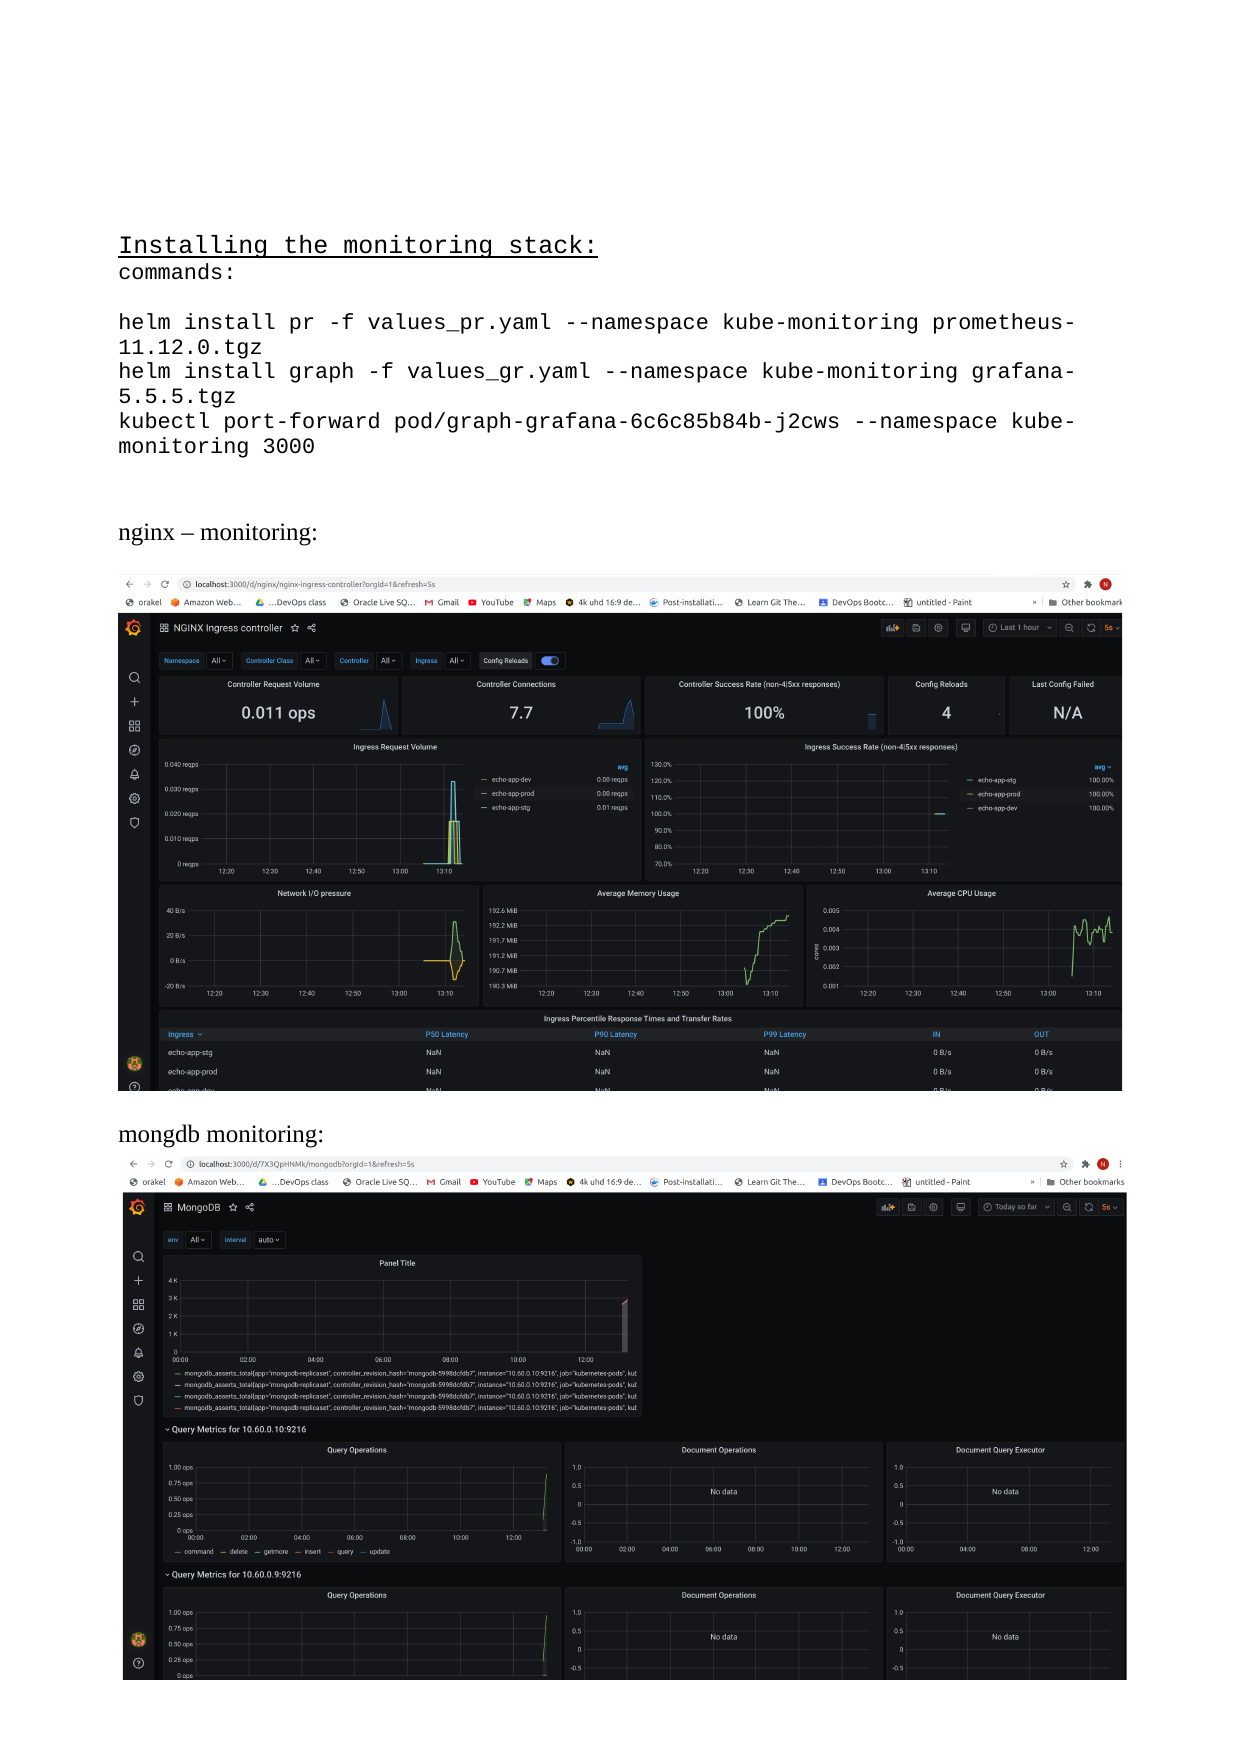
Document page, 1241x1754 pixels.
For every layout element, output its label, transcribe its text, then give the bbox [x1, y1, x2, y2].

text mongdb monitoring: [118, 1119, 1122, 1148]
text nginx – monitoring: [118, 517, 1122, 546]
picture [118, 574, 1123, 1091]
text commands: [118, 261, 1122, 286]
text Installing the monitoring stack: [118, 233, 1122, 261]
text helm install pr -f values_pr.yaml --namespace kube-monitoring prometheus-11.12.0.tgz [118, 311, 1122, 361]
text helm install graph -f values_gr.yaml --namespace kube-monitoring grafana-5.5.5.tgz [118, 361, 1122, 410]
picture [122, 1156, 1127, 1680]
text kubectl port-forward pod/graph-grafana-6c6c85b84b-j2cws --namespace kube-monitoring 3000 [118, 410, 1122, 460]
